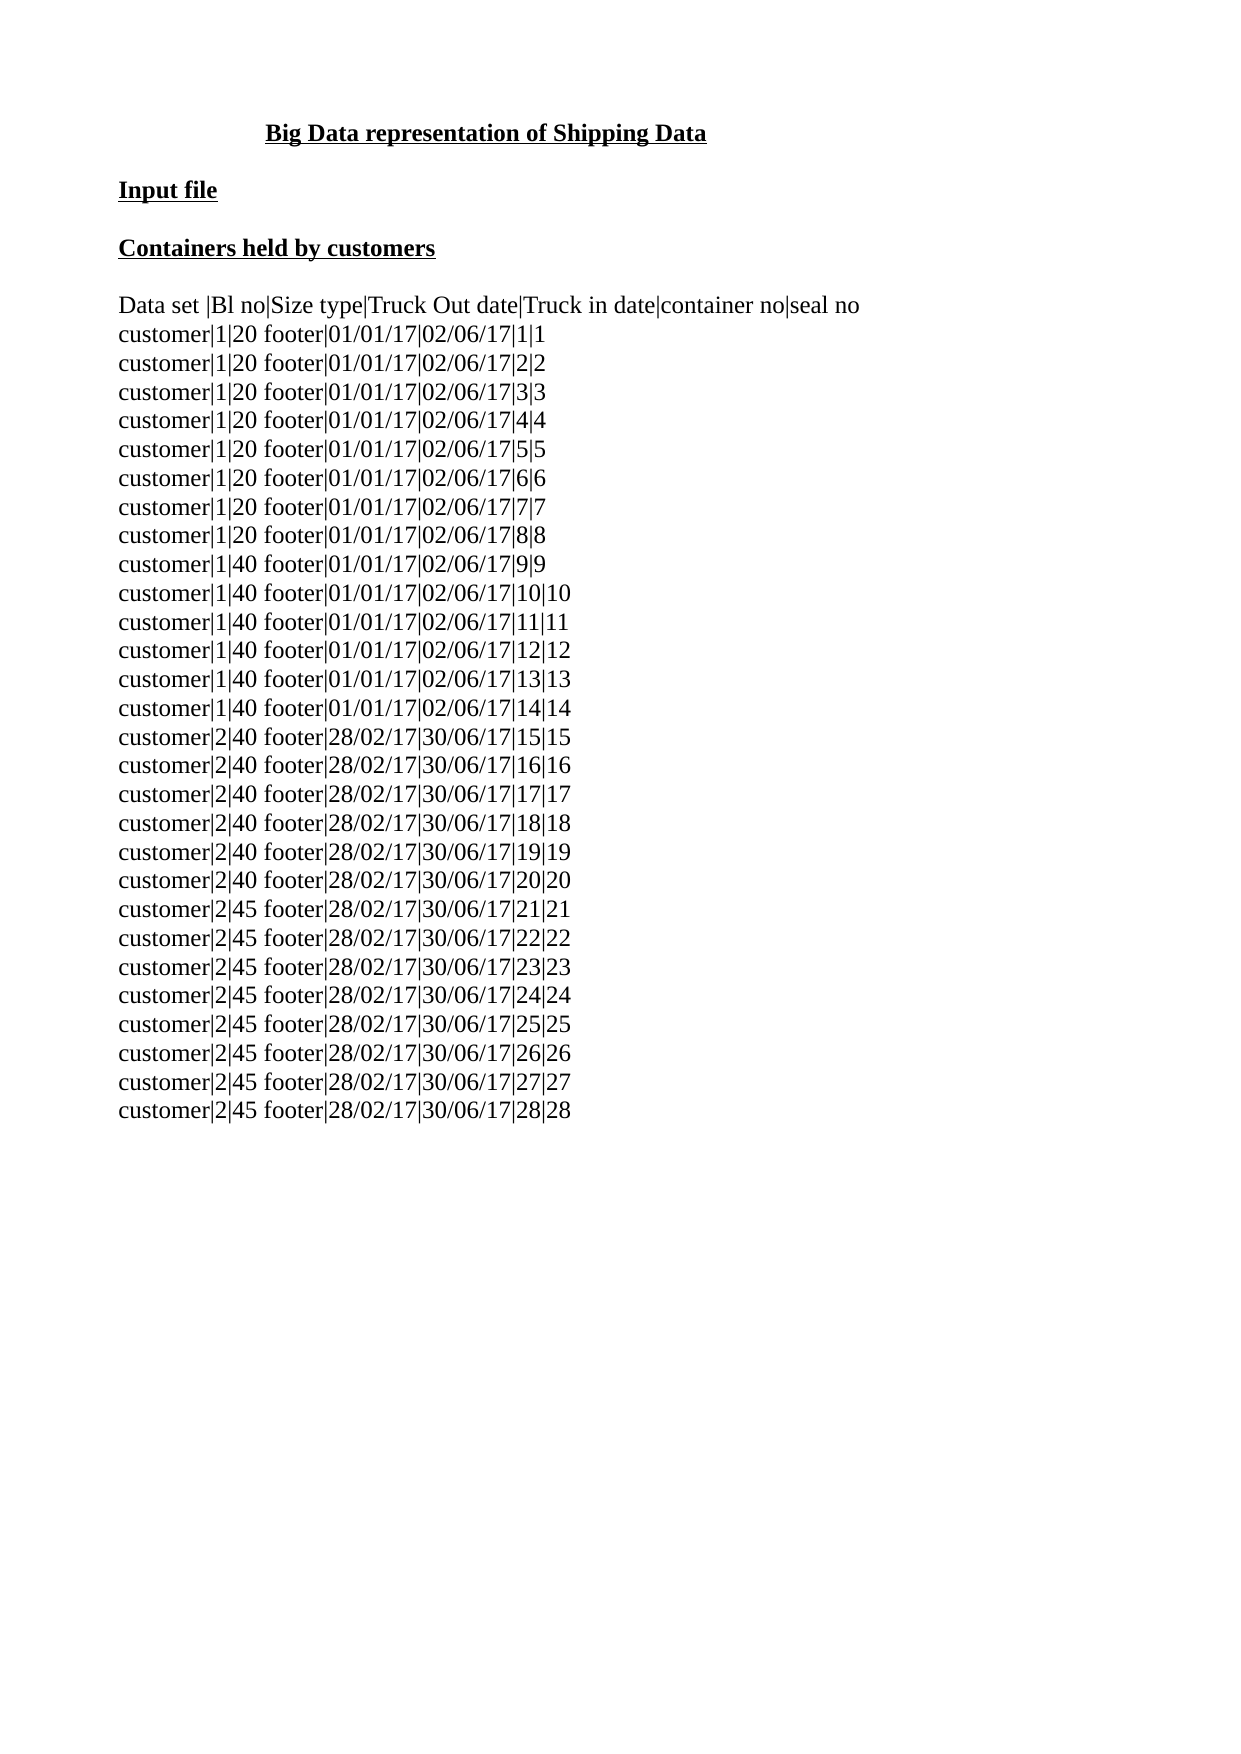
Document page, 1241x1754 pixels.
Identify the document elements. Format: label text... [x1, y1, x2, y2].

text customer|1|20 footer|01/01/17|02/06/17|8|8 [118, 521, 1122, 549]
text customer|2|40 footer|28/02/17|30/06/17|15|15 [118, 722, 1122, 751]
text customer|1|20 footer|01/01/17|02/06/17|7|7 [118, 492, 1122, 521]
text Big Data representation of Shipping Data [118, 118, 1122, 147]
text customer|2|45 footer|28/02/17|30/06/17|27|27 [118, 1067, 1122, 1096]
text customer|2|40 footer|28/02/17|30/06/17|18|18 [118, 808, 1122, 837]
text customer|2|45 footer|28/02/17|30/06/17|25|25 [118, 1009, 1122, 1038]
text Input file [118, 176, 1122, 204]
text customer|1|20 footer|01/01/17|02/06/17|2|2 [118, 348, 1122, 377]
text customer|1|40 footer|01/01/17|02/06/17|11|11 [118, 607, 1122, 636]
text customer|2|45 footer|28/02/17|30/06/17|22|22 [118, 923, 1122, 952]
text Containers held by customers [118, 233, 1122, 262]
text customer|1|20 footer|01/01/17|02/06/17|1|1 [118, 319, 1122, 348]
text customer|2|45 footer|28/02/17|30/06/17|28|28 [118, 1096, 1122, 1124]
text customer|2|45 footer|28/02/17|30/06/17|21|21 [118, 894, 1122, 923]
text customer|2|45 footer|28/02/17|30/06/17|26|26 [118, 1038, 1122, 1067]
text customer|2|40 footer|28/02/17|30/06/17|17|17 [118, 779, 1122, 808]
text customer|1|20 footer|01/01/17|02/06/17|6|6 [118, 463, 1122, 492]
text customer|1|40 footer|01/01/17|02/06/17|10|10 [118, 578, 1122, 607]
text customer|2|45 footer|28/02/17|30/06/17|24|24 [118, 981, 1122, 1009]
text customer|1|20 footer|01/01/17|02/06/17|4|4 [118, 406, 1122, 434]
text customer|1|40 footer|01/01/17|02/06/17|9|9 [118, 549, 1122, 578]
text customer|1|40 footer|01/01/17|02/06/17|12|12 [118, 636, 1122, 664]
text Data set |Bl no|Size type|Truck Out date|Truck in date|container no|seal no [118, 291, 1122, 319]
text customer|1|20 footer|01/01/17|02/06/17|5|5 [118, 434, 1122, 463]
text customer|1|40 footer|01/01/17|02/06/17|13|13 [118, 664, 1122, 693]
text customer|2|45 footer|28/02/17|30/06/17|23|23 [118, 952, 1122, 981]
text customer|2|40 footer|28/02/17|30/06/17|20|20 [118, 866, 1122, 894]
text customer|2|40 footer|28/02/17|30/06/17|16|16 [118, 751, 1122, 779]
text customer|1|40 footer|01/01/17|02/06/17|14|14 [118, 693, 1122, 722]
text customer|1|20 footer|01/01/17|02/06/17|3|3 [118, 377, 1122, 406]
text customer|2|40 footer|28/02/17|30/06/17|19|19 [118, 837, 1122, 866]
